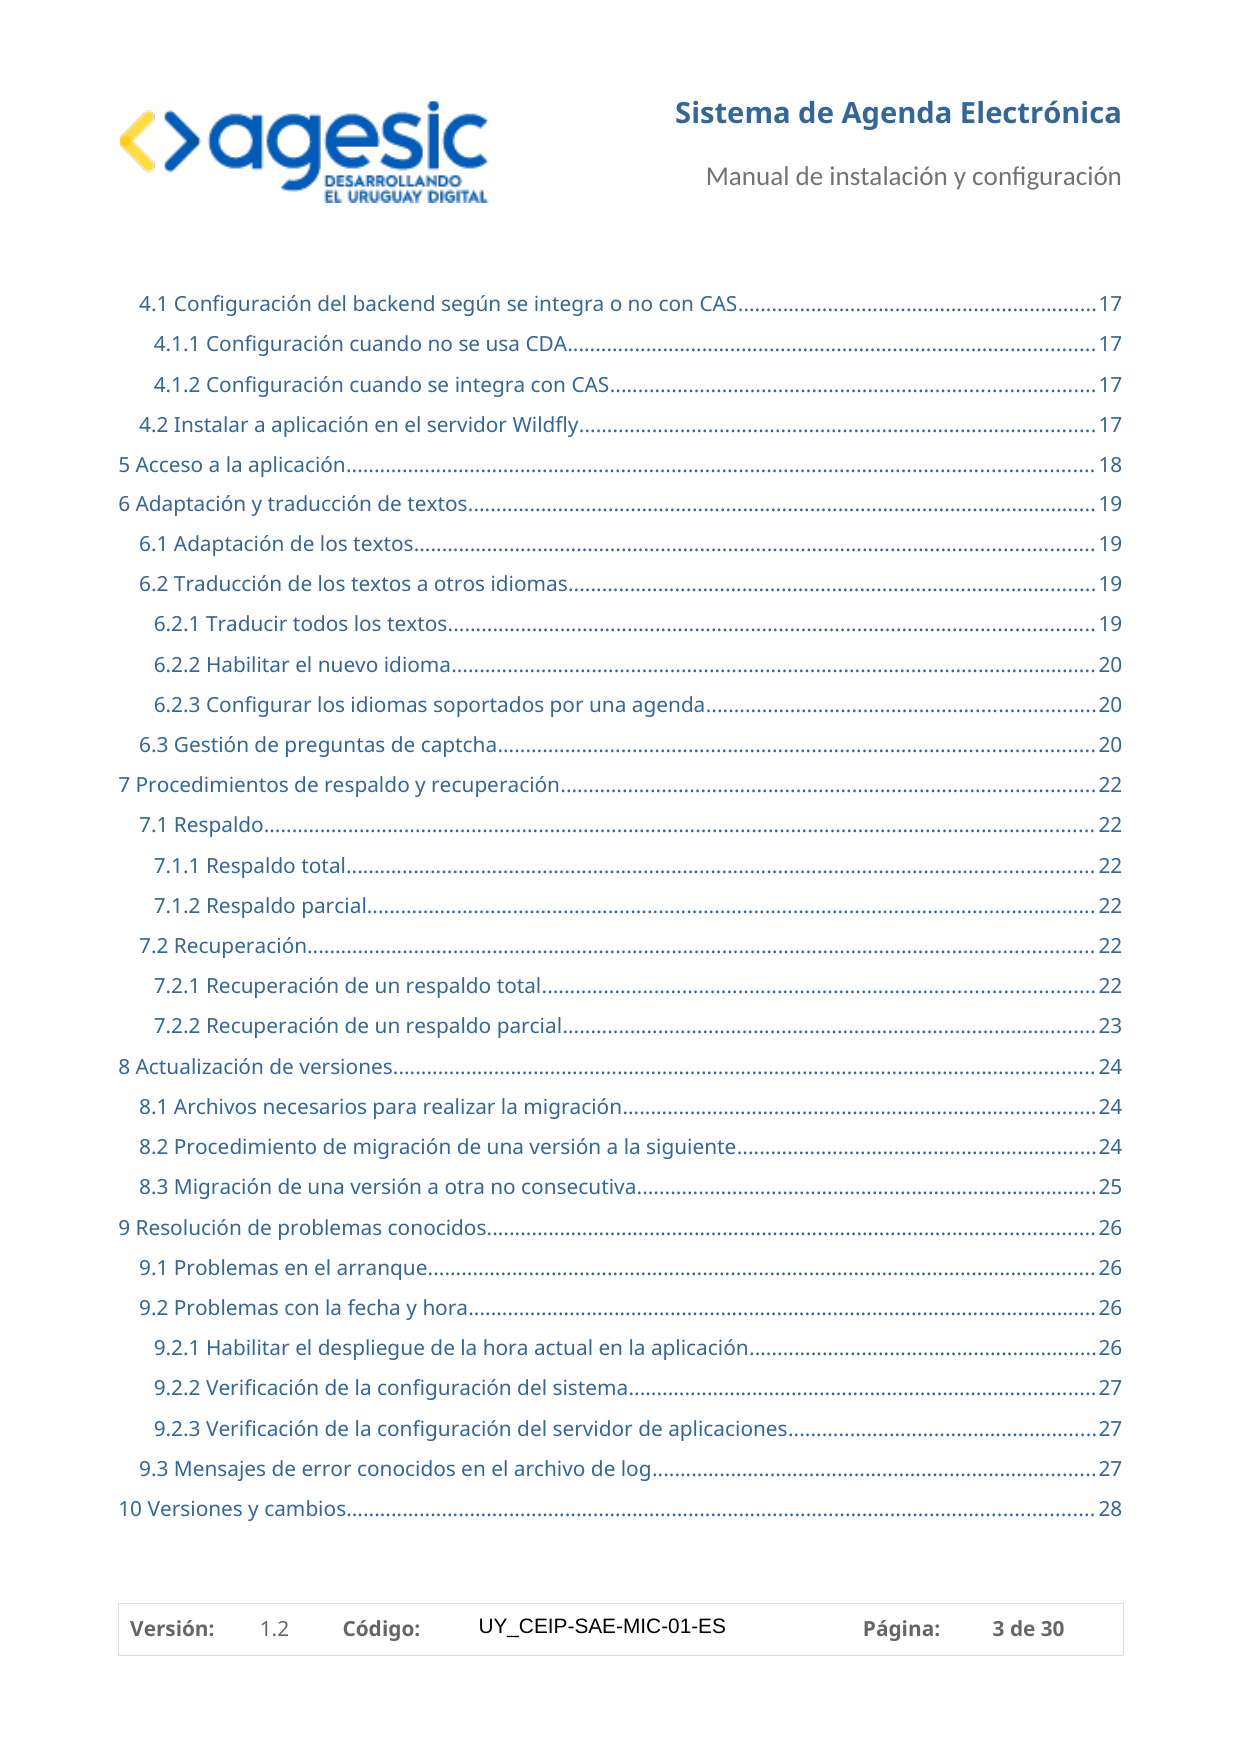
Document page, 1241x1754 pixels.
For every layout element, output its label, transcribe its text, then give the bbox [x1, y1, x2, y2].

text 8.3 Migración de una versión a otra no consecutiva 25 [139, 1172, 1122, 1201]
text 8 Actualización de versiones 24 [118, 1052, 1122, 1080]
text 9.3 Mensajes de error conocidos en el archivo de log 27 [139, 1454, 1122, 1482]
text 6.2.1 Traducir todos los textos 19 [153, 609, 1122, 638]
text 4.1.1 Configuración cuando no se usa CDA 17 [153, 329, 1122, 358]
text 10 Versiones y cambios 28 [118, 1494, 1122, 1523]
text 6.3 Gestión de preguntas de captcha 20 [139, 730, 1122, 759]
text 8.1 Archivos necesarios para realizar la migración 24 [139, 1092, 1122, 1121]
text 9 Resolución de problemas conocidos 26 [118, 1213, 1122, 1241]
text 8.2 Procedimiento de migración de una versión a la siguiente 24 [139, 1132, 1122, 1161]
text 9.2.1 Habilitar el despliegue de la hora actual en la aplicación 26 [153, 1333, 1122, 1362]
text 7.2 Recuperación 22 [139, 931, 1122, 960]
text 9.2 Problemas con la fecha y hora 26 [139, 1293, 1122, 1322]
text 7.2.1 Recuperación de un respaldo total 22 [153, 971, 1122, 1000]
text 4.2 Instalar a aplicación en el servidor Wildfly 17 [139, 410, 1122, 438]
picture [119, 101, 489, 203]
text 4.1 Configuración del backend según se integra o no con CAS 17 [139, 289, 1122, 318]
text 7.1.2 Respaldo parcial 22 [153, 891, 1122, 919]
text 6.2.2 Habilitar el nuevo idioma 20 [153, 650, 1122, 678]
text 9.2.2 Verificación de la configuración del sistema 27 [153, 1373, 1122, 1402]
text 7.1.1 Respaldo total 22 [153, 851, 1122, 879]
text 6.2 Traducción de los textos a otros idiomas 19 [139, 569, 1122, 598]
text 7.1 Respaldo 22 [139, 811, 1122, 839]
text 5 Acceso a la aplicación 18 [118, 450, 1122, 478]
text 6.1 Adaptación de los textos 19 [139, 529, 1122, 558]
text 6 Adaptación y traducción de textos 19 [118, 489, 1122, 517]
text 6.2.3 Configurar los idiomas soportados por una agenda 20 [153, 690, 1122, 718]
text 4.1.2 Configuración cuando se integra con CAS 17 [153, 370, 1122, 398]
text 7.2.2 Recuperación de un respaldo parcial 23 [153, 1012, 1122, 1040]
text 7 Procedimientos de respaldo y recuperación 22 [118, 770, 1122, 799]
text 9.2.3 Verificación de la configuración del servidor de aplicaciones 27 [153, 1414, 1122, 1442]
text 9.1 Problemas en el arranque 26 [139, 1253, 1122, 1281]
